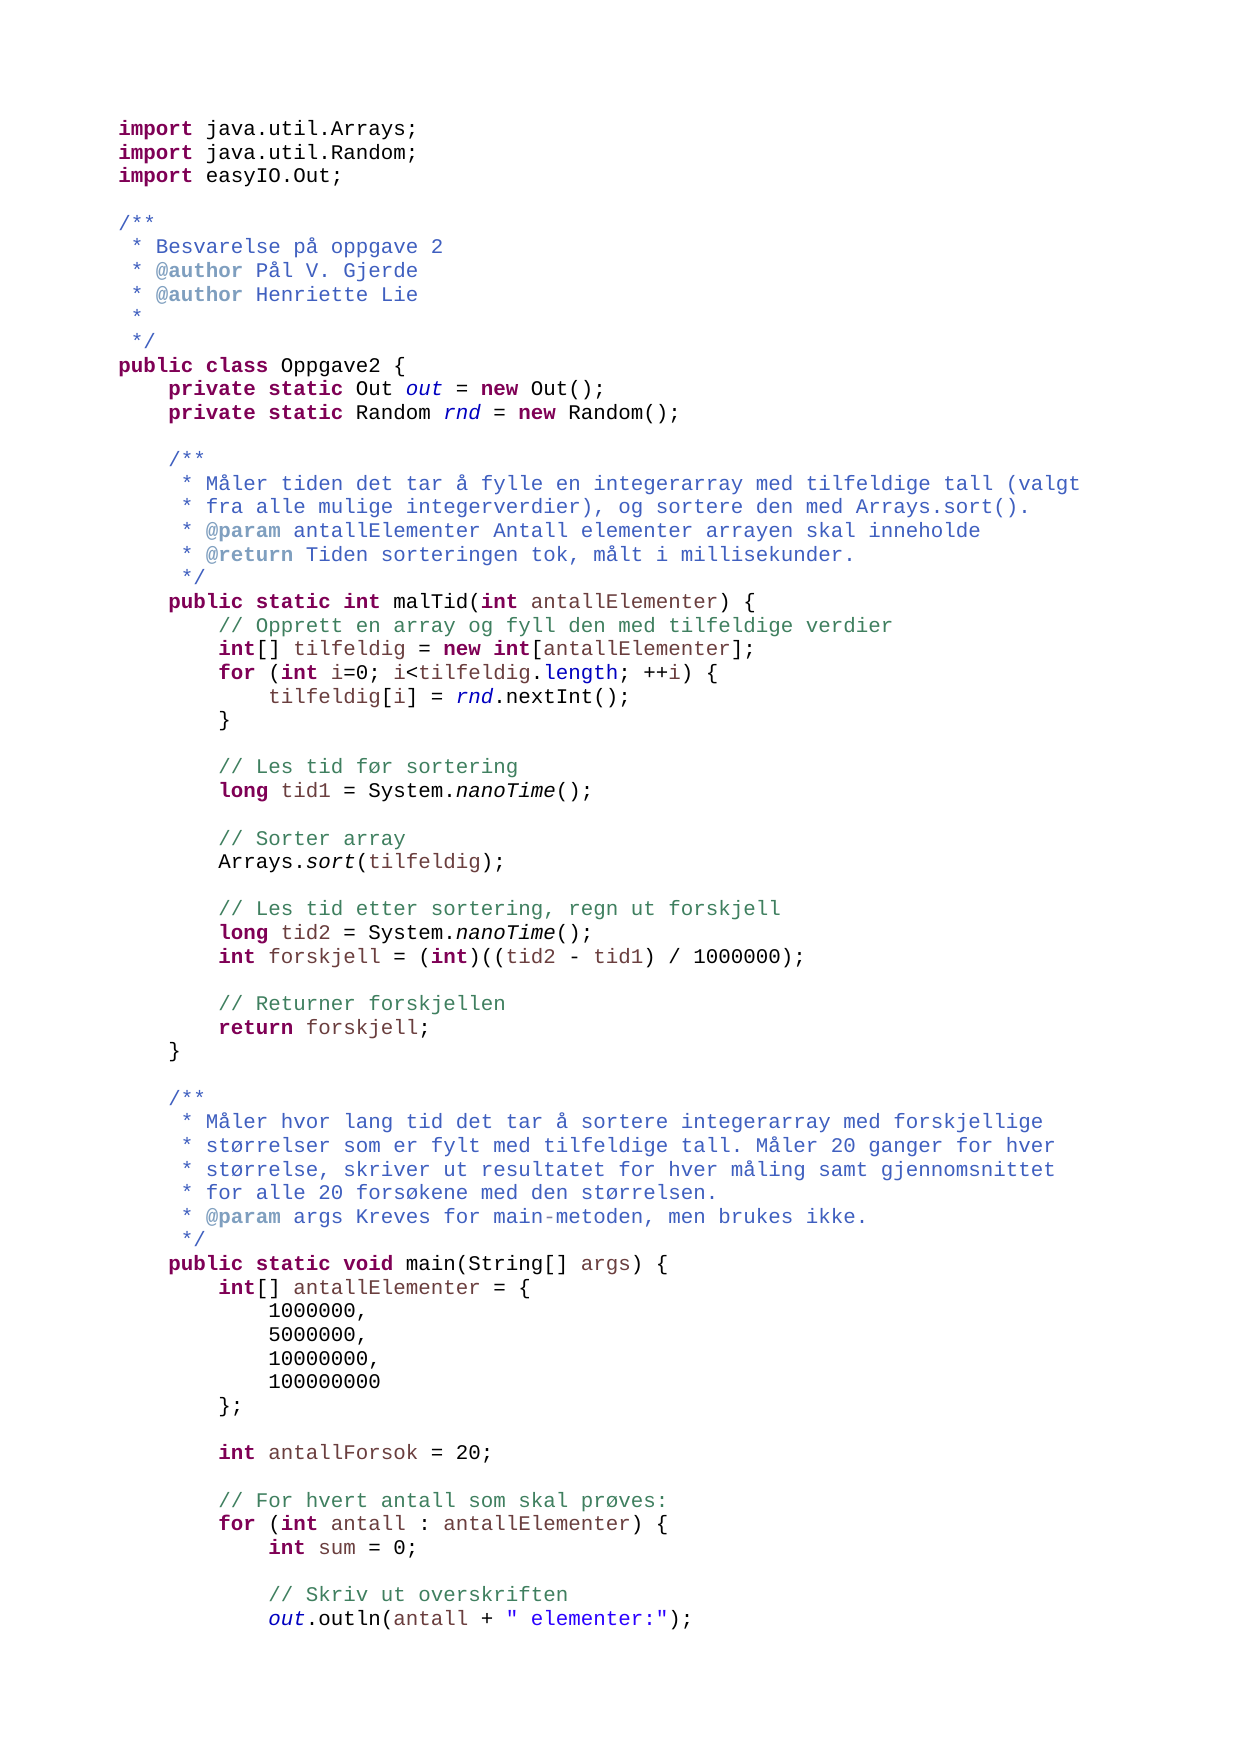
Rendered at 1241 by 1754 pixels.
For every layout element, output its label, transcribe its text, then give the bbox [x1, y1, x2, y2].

text // Skriv ut overskriften [118, 1584, 1122, 1608]
text import easyIO.Out; [118, 165, 1122, 189]
text }; [118, 1395, 1122, 1419]
text private static Random rnd = new Random(); [118, 402, 1122, 426]
text * for alle 20 forsøkene med den størrelsen. [118, 1182, 1122, 1206]
text public class Oppgave2 { [118, 354, 1122, 378]
text // Les tid etter sortering, regn ut forskjell [118, 898, 1122, 922]
text int[] antallElementer = { [118, 1277, 1122, 1300]
text int[] tilfeldig = new int[antallElementer]; [118, 638, 1122, 662]
text out.outln(antall + " elementer:"); [118, 1608, 1122, 1631]
text // For hvert antall som skal prøves: [118, 1489, 1122, 1513]
text * @param antallElementer Antall elementer arrayen skal inneholde [118, 520, 1122, 544]
text */ [118, 567, 1122, 591]
text } [118, 709, 1122, 733]
text * Måler hvor lang tid det tar å sortere integerarray med forskjellige [118, 1111, 1122, 1135]
text import java.util.Arrays; [118, 118, 1122, 142]
text // Sorter array [118, 827, 1122, 851]
text int sum = 0; [118, 1537, 1122, 1561]
text */ [118, 331, 1122, 354]
text 1000000, [118, 1300, 1122, 1324]
text * @return Tiden sorteringen tok, målt i millisekunder. [118, 544, 1122, 567]
text int antallForsok = 20; [118, 1442, 1122, 1466]
text // Les tid før sortering [118, 757, 1122, 780]
text /** [118, 213, 1122, 236]
text * @author Henriette Lie [118, 284, 1122, 307]
text long tid1 = System.nanoTime(); [118, 780, 1122, 804]
text long tid2 = System.nanoTime(); [118, 922, 1122, 946]
text import java.util.Random; [118, 142, 1122, 165]
text } [118, 1040, 1122, 1064]
text * @author Pål V. Gjerde [118, 260, 1122, 284]
text for (int i=0; i<tilfeldig.length; ++i) { [118, 662, 1122, 686]
text * Måler tiden det tar å fylle en integerarray med tilfeldige tall (valgt [118, 473, 1122, 496]
text return forskjell; [118, 1017, 1122, 1040]
text 10000000, [118, 1348, 1122, 1371]
text */ [118, 1229, 1122, 1253]
text int forskjell = (int)((tid2 - tid1) / 1000000); [118, 946, 1122, 969]
text * størrelser som er fylt med tilfeldige tall. Måler 20 ganger for hver [118, 1135, 1122, 1158]
text /** [118, 1088, 1122, 1111]
text for (int antall : antallElementer) { [118, 1513, 1122, 1537]
text * fra alle mulige integerverdier), og sortere den med Arrays.sort(). [118, 496, 1122, 520]
text tilfeldig[i] = rnd.nextInt(); [118, 686, 1122, 709]
text * Besvarelse på oppgave 2 [118, 236, 1122, 260]
text private static Out out = new Out(); [118, 378, 1122, 402]
text public static int malTid(int antallElementer) { [118, 591, 1122, 615]
text // Returner forskjellen [118, 993, 1122, 1017]
text * størrelse, skriver ut resultatet for hver måling samt gjennomsnittet [118, 1158, 1122, 1182]
text 100000000 [118, 1371, 1122, 1395]
text Arrays.sort(tilfeldig); [118, 851, 1122, 875]
text // Opprett en array og fyll den med tilfeldige verdier [118, 615, 1122, 638]
text /** [118, 449, 1122, 473]
text * @param args Kreves for main-metoden, men brukes ikke. [118, 1206, 1122, 1229]
text public static void main(String[] args) { [118, 1253, 1122, 1277]
text * [118, 307, 1122, 331]
text 5000000, [118, 1324, 1122, 1348]
